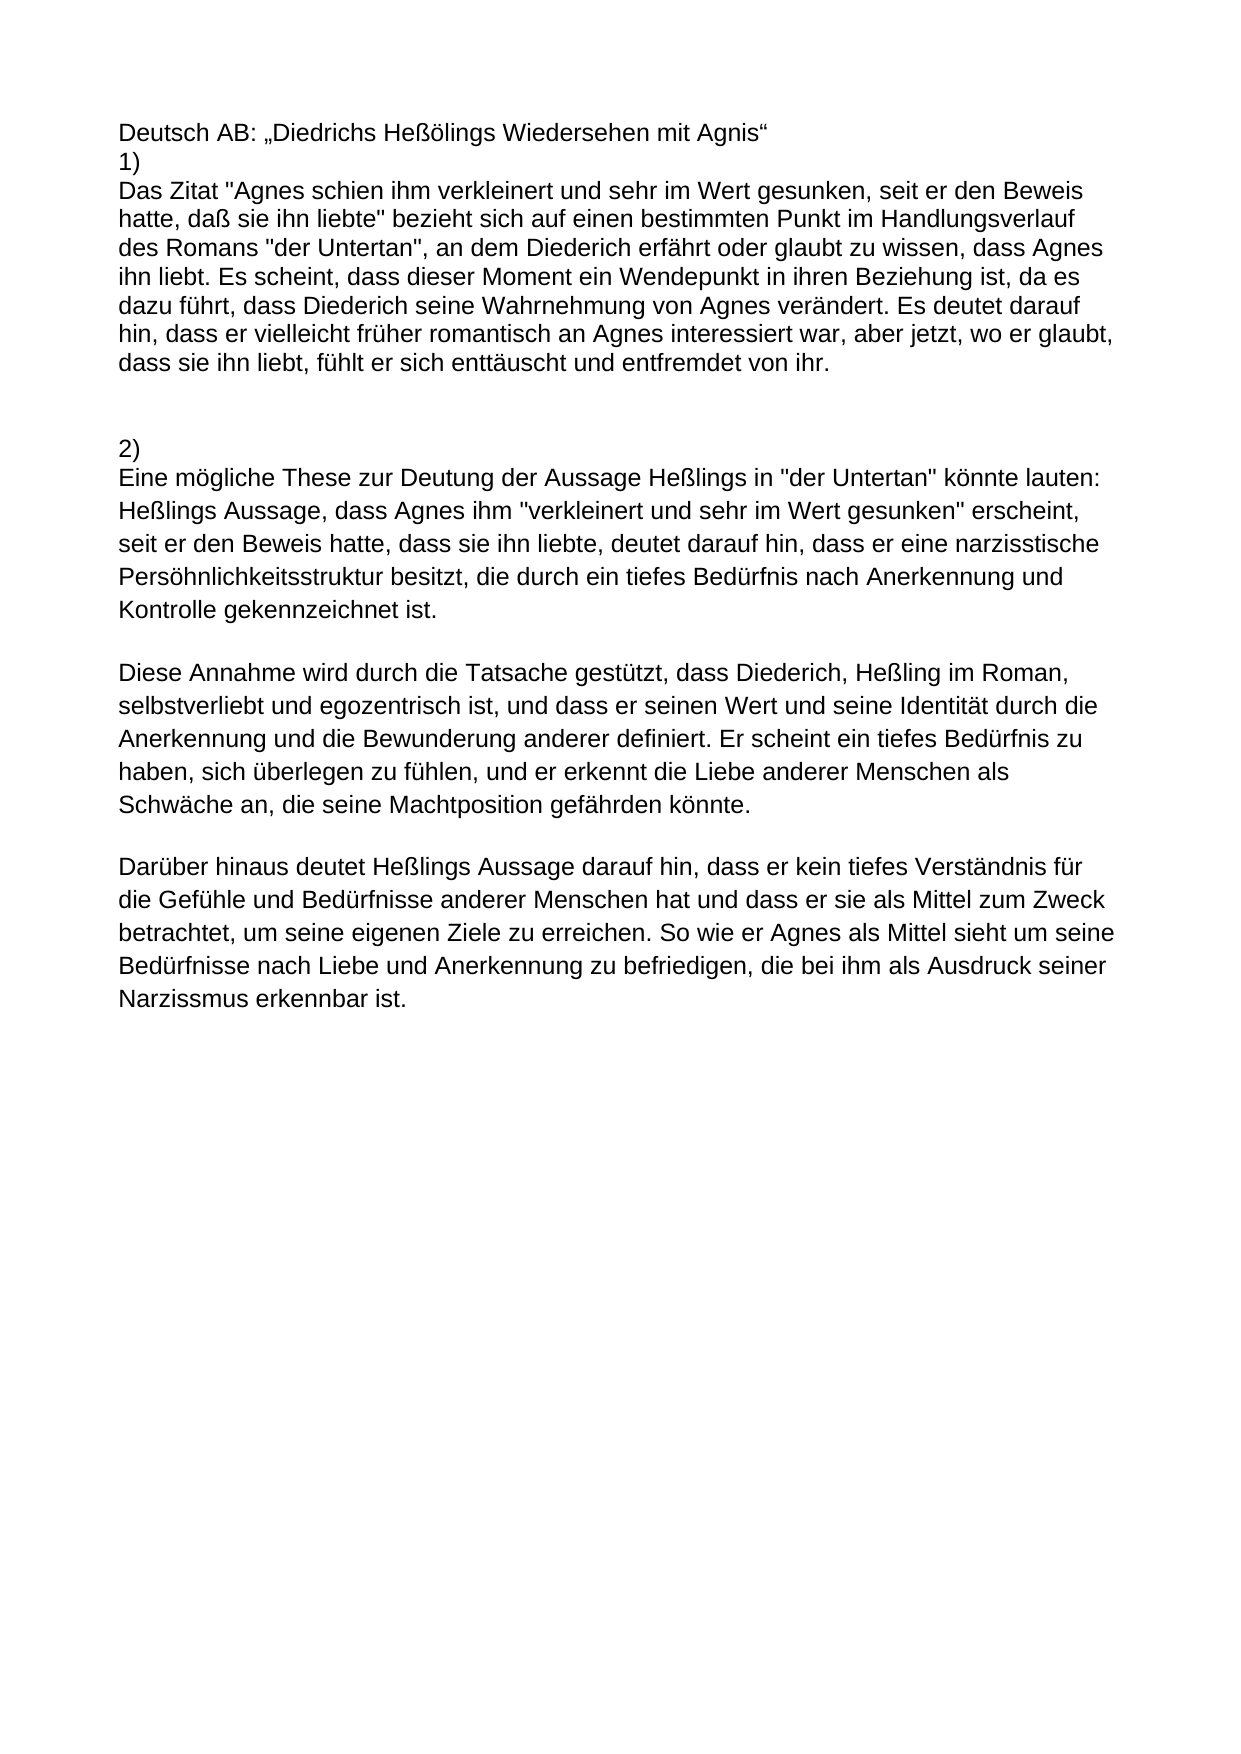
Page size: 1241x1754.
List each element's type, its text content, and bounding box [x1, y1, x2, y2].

text Deutsch AB: „Diedrichs Heßölings Wiedersehen mit Agnis“ [118, 118, 1122, 147]
text Eine mögliche These zur Deutung der Aussage Heßlings in "der Untertan" könnte lauten: Heßlings Aussage, dass Agnes ihm "verkleinert und sehr im Wert gesunken" erscheint, seit er den Beweis hatte, dass sie ihn liebte, deutet darauf hin, dass er eine narzisstische Persöhnlichkeitsstruktur besitzt, die durch ein tiefes Bedürfnis nach Anerkennung und Kontrolle gekennzeichnet ist. [118, 463, 1122, 624]
text Das Zitat "Agnes schien ihm verkleinert und sehr im Wert gesunken, seit er den Beweis hatte, daß sie ihn liebte" bezieht sich auf einen bestimmten Punkt im Handlungsverlauf des Romans "der Untertan", an dem Diederich erfährt oder glaubt zu wissen, dass Agnes ihn liebt. Es scheint, dass dieser Moment ein Wendepunkt in ihren Beziehung ist, da es dazu führt, dass Diederich seine Wahrnehmung von Agnes verändert. Es deutet darauf hin, dass er vielleicht früher romantisch an Agnes interessiert war, aber jetzt, wo er glaubt, dass sie ihn liebt, fühlt er sich enttäuscht und entfremdet von ihr. [118, 176, 1122, 377]
text Darüber hinaus deutet Heßlings Aussage darauf hin, dass er kein tiefes Verständnis für die Gefühle und Bedürfnisse anderer Menschen hat und dass er sie als Mittel zum Zweck betrachtet, um seine eigenen Ziele zu erreichen. So wie er Agnes als Mittel sieht um seine Bedürfnisse nach Liebe und Anerkennung zu befriedigen, die bei ihm als Ausdruck seiner Narzissmus erkennbar ist. [118, 852, 1122, 1013]
text 2) [118, 434, 1122, 463]
text Diese Annahme wird durch die Tatsache gestützt, dass Diederich, Heßling im Roman, selbstverliebt und egozentrisch ist, und dass er seinen Wert und seine Identität durch die Anerkennung und die Bewunderung anderer definiert. Er scheint ein tiefes Bedürfnis zu haben, sich überlegen zu fühlen, und er erkennt die Liebe anderer Menschen als Schwäche an, die seine Machtposition gefährden könnte. [118, 658, 1122, 818]
text 1) [118, 147, 1122, 176]
